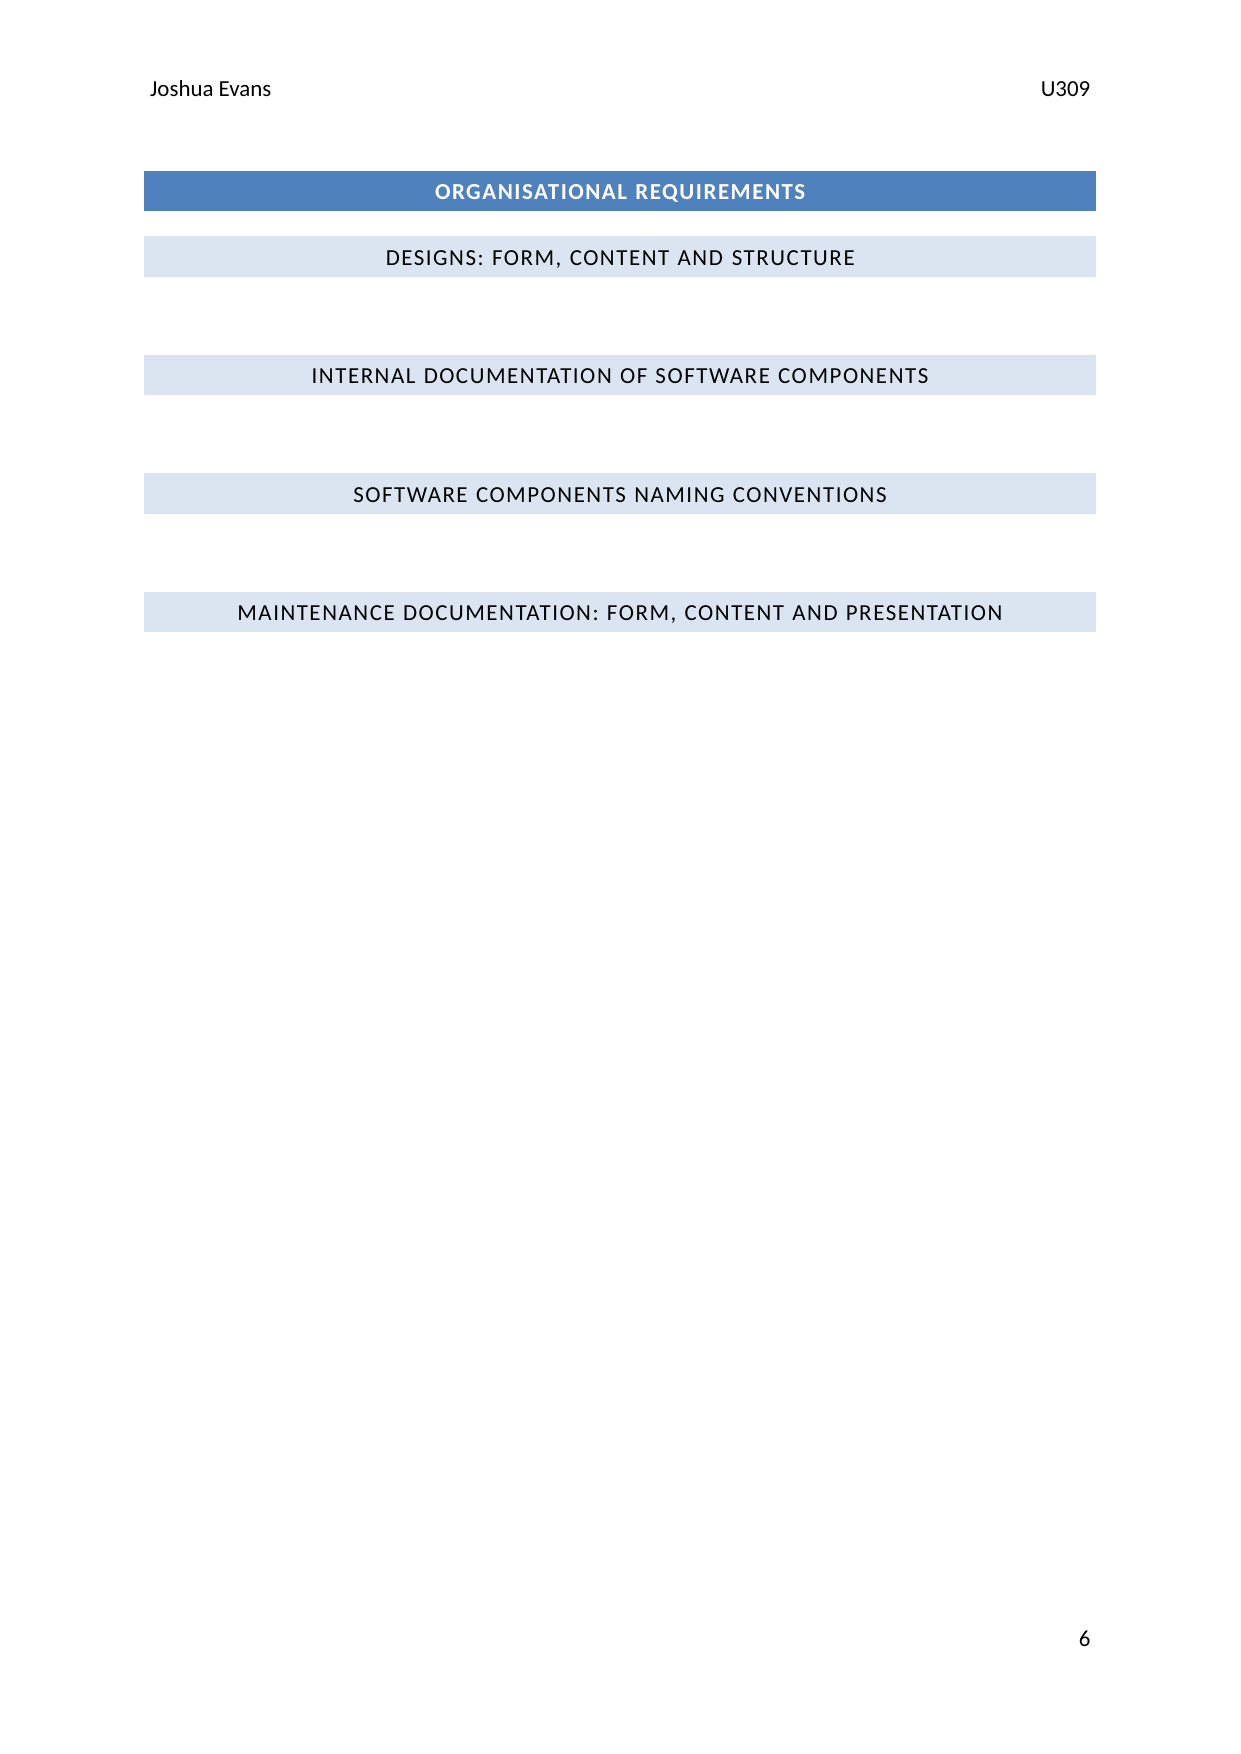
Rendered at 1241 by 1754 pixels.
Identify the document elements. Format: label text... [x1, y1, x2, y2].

subtitle Designs: Form, Content and structure [150, 243, 1090, 271]
subtitle organisational Requirements [150, 177, 1090, 205]
subtitle Maintenance documentation: Form, Content and Presentation [150, 598, 1090, 626]
subtitle internal documentation of software components [150, 361, 1090, 389]
subtitle software components naming conventions [150, 480, 1090, 508]
